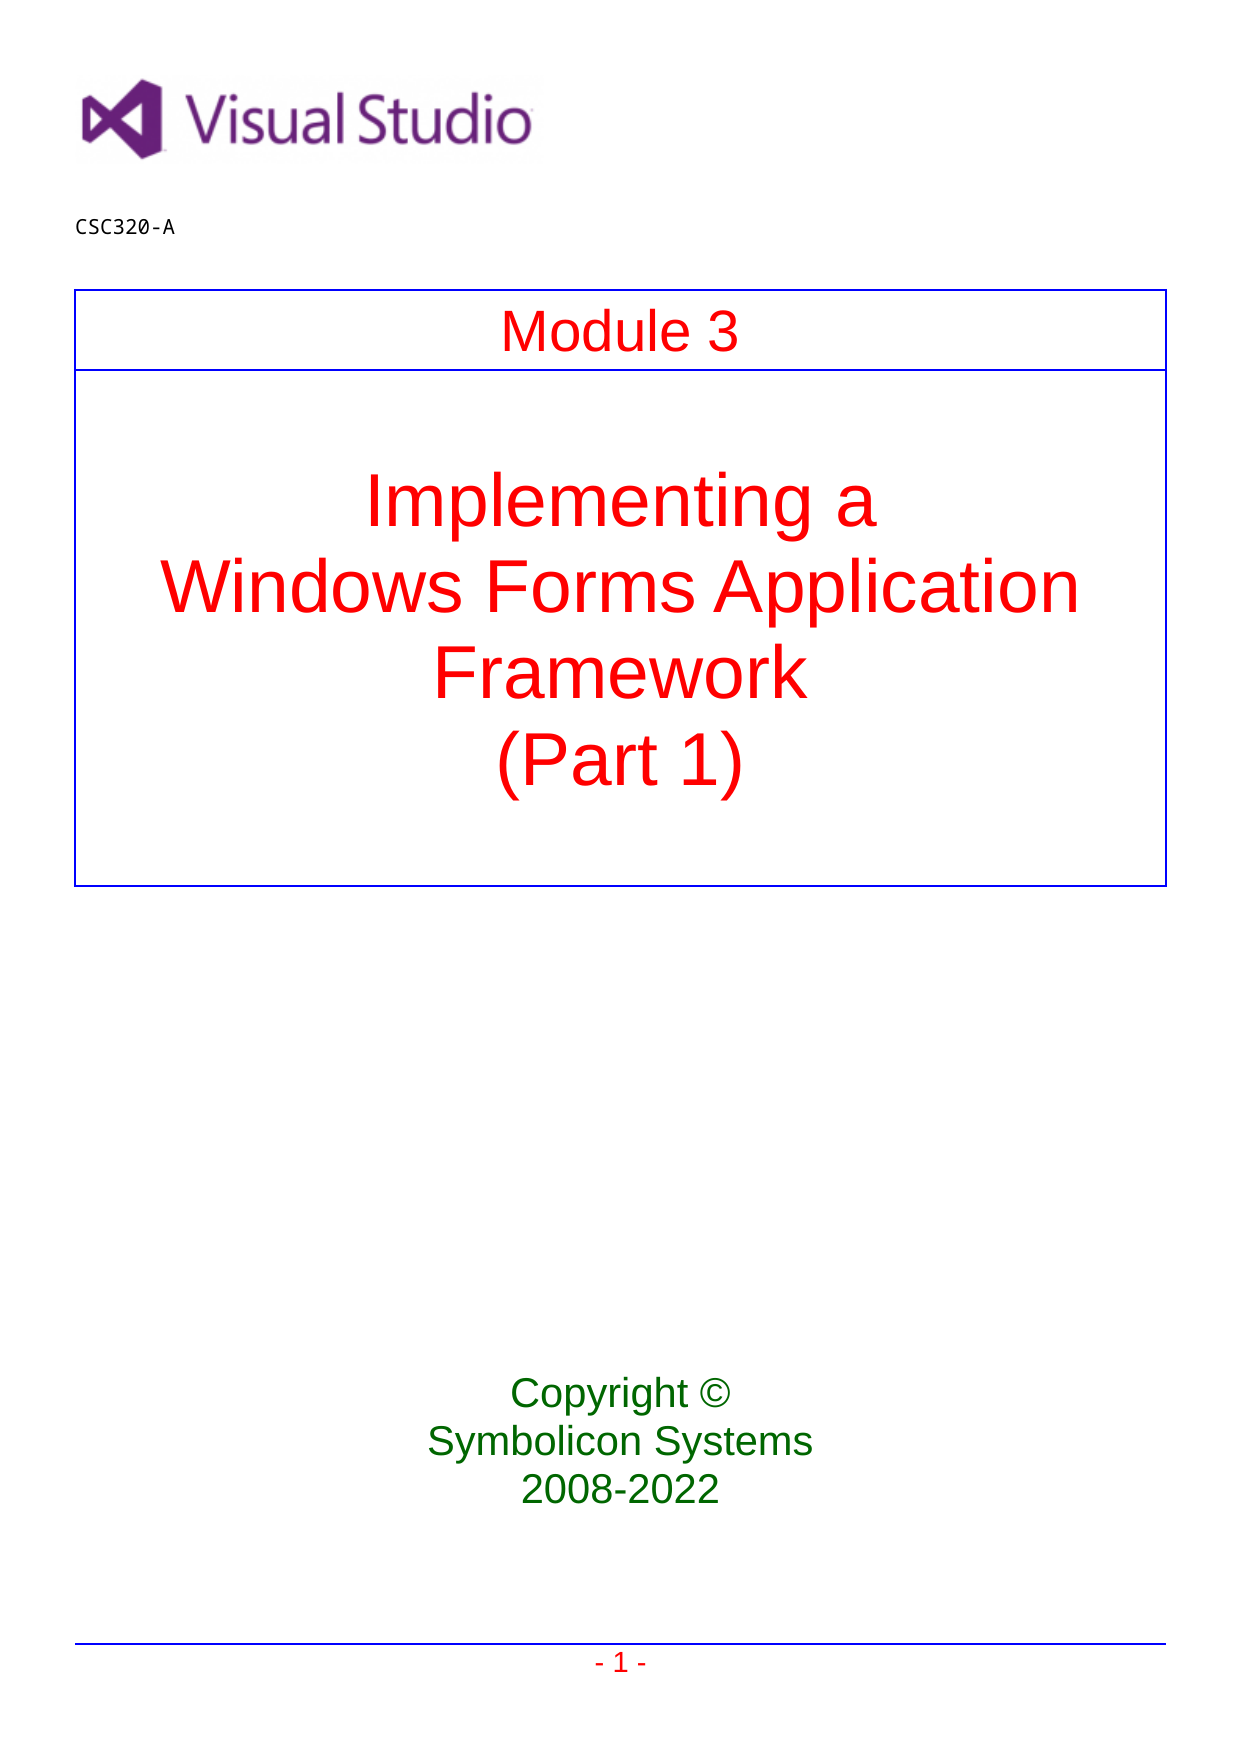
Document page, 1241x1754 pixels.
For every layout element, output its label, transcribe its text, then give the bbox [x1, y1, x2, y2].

text Symbolicon Systems [75, 1416, 1166, 1464]
picture [75, 75, 544, 164]
table_header Module 3 [76, 291, 1165, 369]
text Copyright © [75, 1368, 1166, 1416]
text CSC320-A [75, 212, 1166, 241]
text 2008-2022 [75, 1464, 1166, 1512]
table_cell Implementing a Windows Forms Application Framework (Part 1) [76, 450, 1165, 806]
table_cell [76, 371, 1165, 450]
table_cell [76, 806, 1165, 885]
